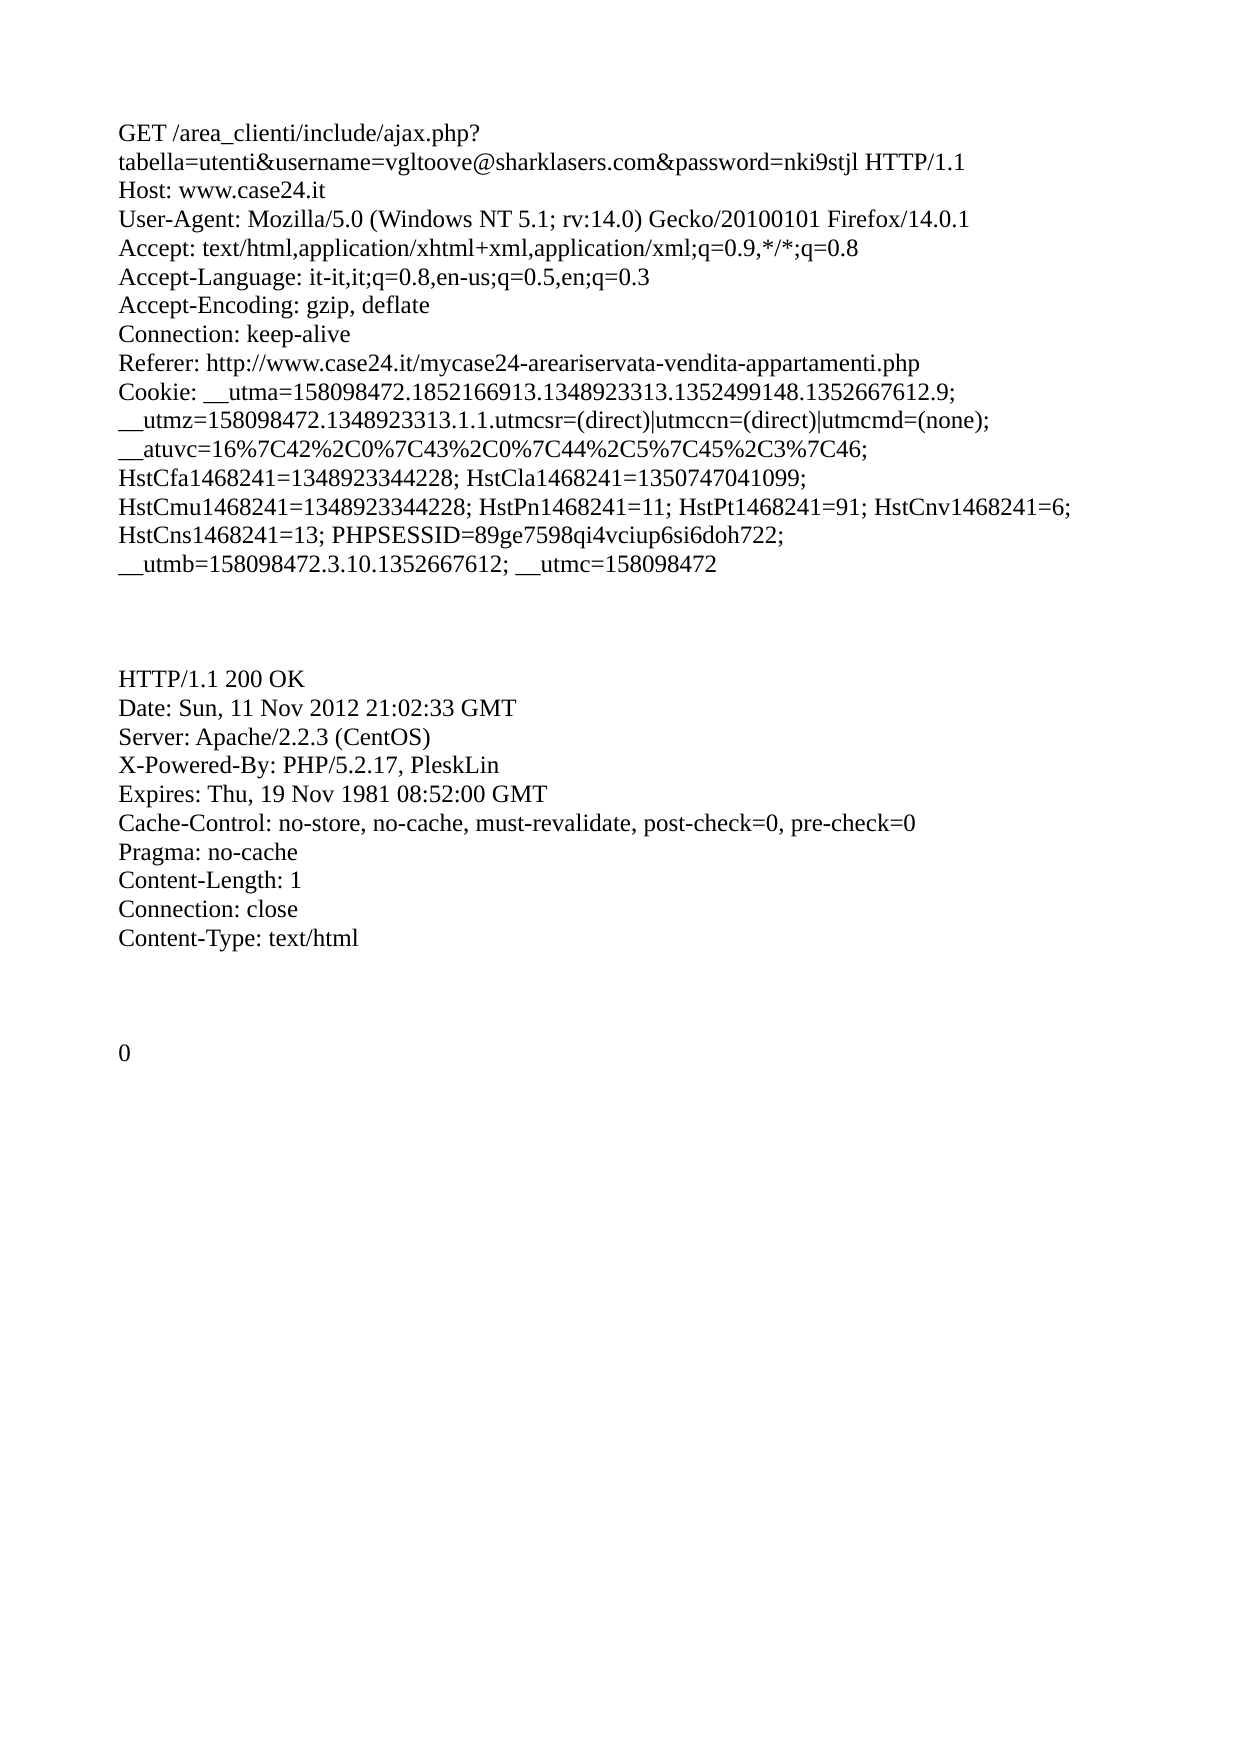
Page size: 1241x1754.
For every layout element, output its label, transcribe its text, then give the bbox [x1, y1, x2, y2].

text Accept-Language: it-it,it;q=0.8,en-us;q=0.5,en;q=0.3 [118, 262, 1122, 291]
text Content-Length: 1 [118, 866, 1122, 894]
text Date: Sun, 11 Nov 2012 21:02:33 GMT [118, 693, 1122, 722]
text Accept: text/html,application/xhtml+xml,application/xml;q=0.9,*/*;q=0.8 [118, 233, 1122, 262]
text HTTP/1.1 200 OK [118, 664, 1122, 693]
text Referer: http://www.case24.it/mycase24-areariservata-vendita-appartamenti.php [118, 348, 1122, 377]
text Connection: keep-alive [118, 319, 1122, 348]
text Expires: Thu, 19 Nov 1981 08:52:00 GMT [118, 779, 1122, 808]
text User-Agent: Mozilla/5.0 (Windows NT 5.1; rv:14.0) Gecko/20100101 Firefox/14.0.1 [118, 204, 1122, 233]
text Accept-Encoding: gzip, deflate [118, 291, 1122, 319]
text 0 [118, 1038, 1122, 1067]
text Content-Type: text/html [118, 923, 1122, 952]
text Server: Apache/2.2.3 (CentOS) [118, 722, 1122, 751]
text GET /area_clienti/include/ajax.php?tabella=utenti&username=vgltoove@sharklasers.com&password=nki9stjl HTTP/1.1 [118, 118, 1122, 176]
text X-Powered-By: PHP/5.2.17, PleskLin [118, 751, 1122, 779]
text Pragma: no-cache [118, 837, 1122, 866]
text Cache-Control: no-store, no-cache, must-revalidate, post-check=0, pre-check=0 [118, 808, 1122, 837]
text Cookie: __utma=158098472.1852166913.1348923313.1352499148.1352667612.9; __utmz=158098472.1348923313.1.1.utmcsr=(direct)|utmccn=(direct)|utmcmd=(none); __atuvc=16%7C42%2C0%7C43%2C0%7C44%2C5%7C45%2C3%7C46; HstCfa1468241=1348923344228; HstCla1468241=1350747041099; HstCmu1468241=1348923344228; HstPn1468241=11; HstPt1468241=91; HstCnv1468241=6; HstCns1468241=13; PHPSESSID=89ge7598qi4vciup6si6doh722; __utmb=158098472.3.10.1352667612; __utmc=158098472 [118, 377, 1122, 578]
text Host: www.case24.it [118, 176, 1122, 204]
text Connection: close [118, 894, 1122, 923]
